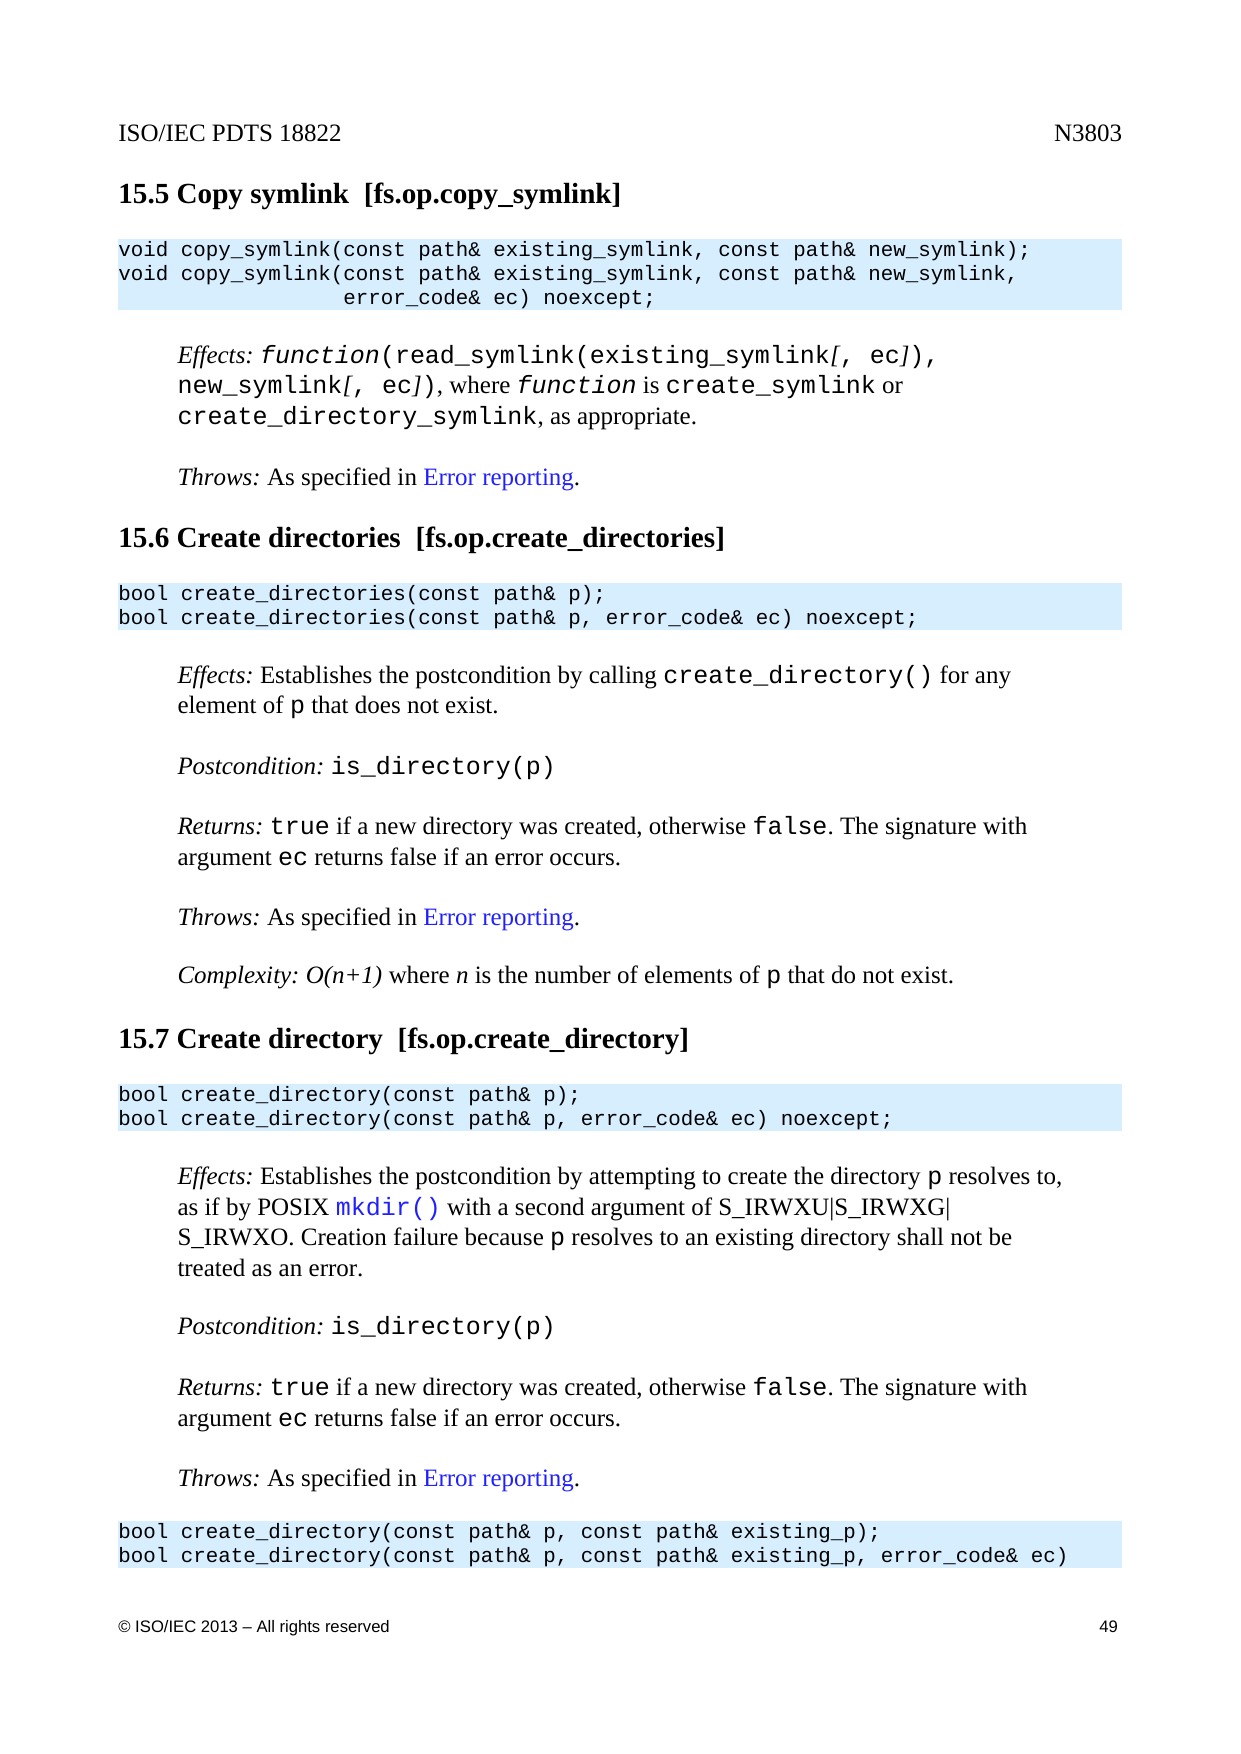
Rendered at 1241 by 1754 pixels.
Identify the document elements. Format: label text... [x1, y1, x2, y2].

text bool create_directories(const path& p, error_code& ec) noexcept; [118, 607, 1122, 630]
text Effects: function(read_symlink(existing_symlink[, ec]), new_symlink[, ec]), where function is create_symlink or create_directory_symlink, as appropriate. [177, 340, 1063, 432]
text Effects: Establishes the postcondition by calling create_directory() for any element of p that does not exist. [177, 660, 1063, 721]
text Throws: As specified in Error reporting. [177, 902, 1063, 931]
text Postcondition: is_directory(p) [177, 751, 1063, 782]
text Returns: true if a new directory was created, otherwise false. The signature with argument ec returns false if an error occurs. [177, 811, 1063, 873]
text Throws: As specified in Error reporting. [177, 462, 1063, 491]
text error_code& ec) noexcept; [118, 287, 1122, 310]
text bool create_directory(const path& p, const path& existing_p); [118, 1521, 1122, 1545]
text Postcondition: is_directory(p) [177, 1311, 1063, 1342]
subtitle 15.7 Create directory [fs.op.create_directory] [118, 1021, 1122, 1054]
text Complexity: O(n+1) where n is the number of elements of p that do not exist. [177, 961, 1063, 991]
subtitle 15.6 Create directories [fs.op.create_directories] [118, 520, 1122, 553]
text bool create_directory(const path& p, error_code& ec) noexcept; [118, 1108, 1122, 1131]
text bool create_directories(const path& p); [118, 583, 1122, 607]
subtitle 15.5 Copy symlink [fs.op.copy_symlink] [118, 176, 1122, 210]
text void copy_symlink(const path& existing_symlink, const path& new_symlink); [118, 239, 1122, 263]
text Throws: As specified in Error reporting. [177, 1463, 1063, 1492]
text bool create_directory(const path& p); [118, 1084, 1122, 1108]
text bool create_directory(const path& p, const path& existing_p, error_code& ec) [118, 1545, 1122, 1568]
text Effects: Establishes the postcondition by attempting to create the directory p resolves to, as if by POSIX mkdir() with a second argument of S_IRWXU|S_IRWXG|S_IRWXO. Creation failure because p resolves to an existing directory shall not be treated as an error. [177, 1161, 1063, 1282]
text void copy_symlink(const path& existing_symlink, const path& new_symlink, [118, 263, 1122, 287]
text Returns: true if a new directory was created, otherwise false. The signature with argument ec returns false if an error occurs. [177, 1372, 1063, 1433]
